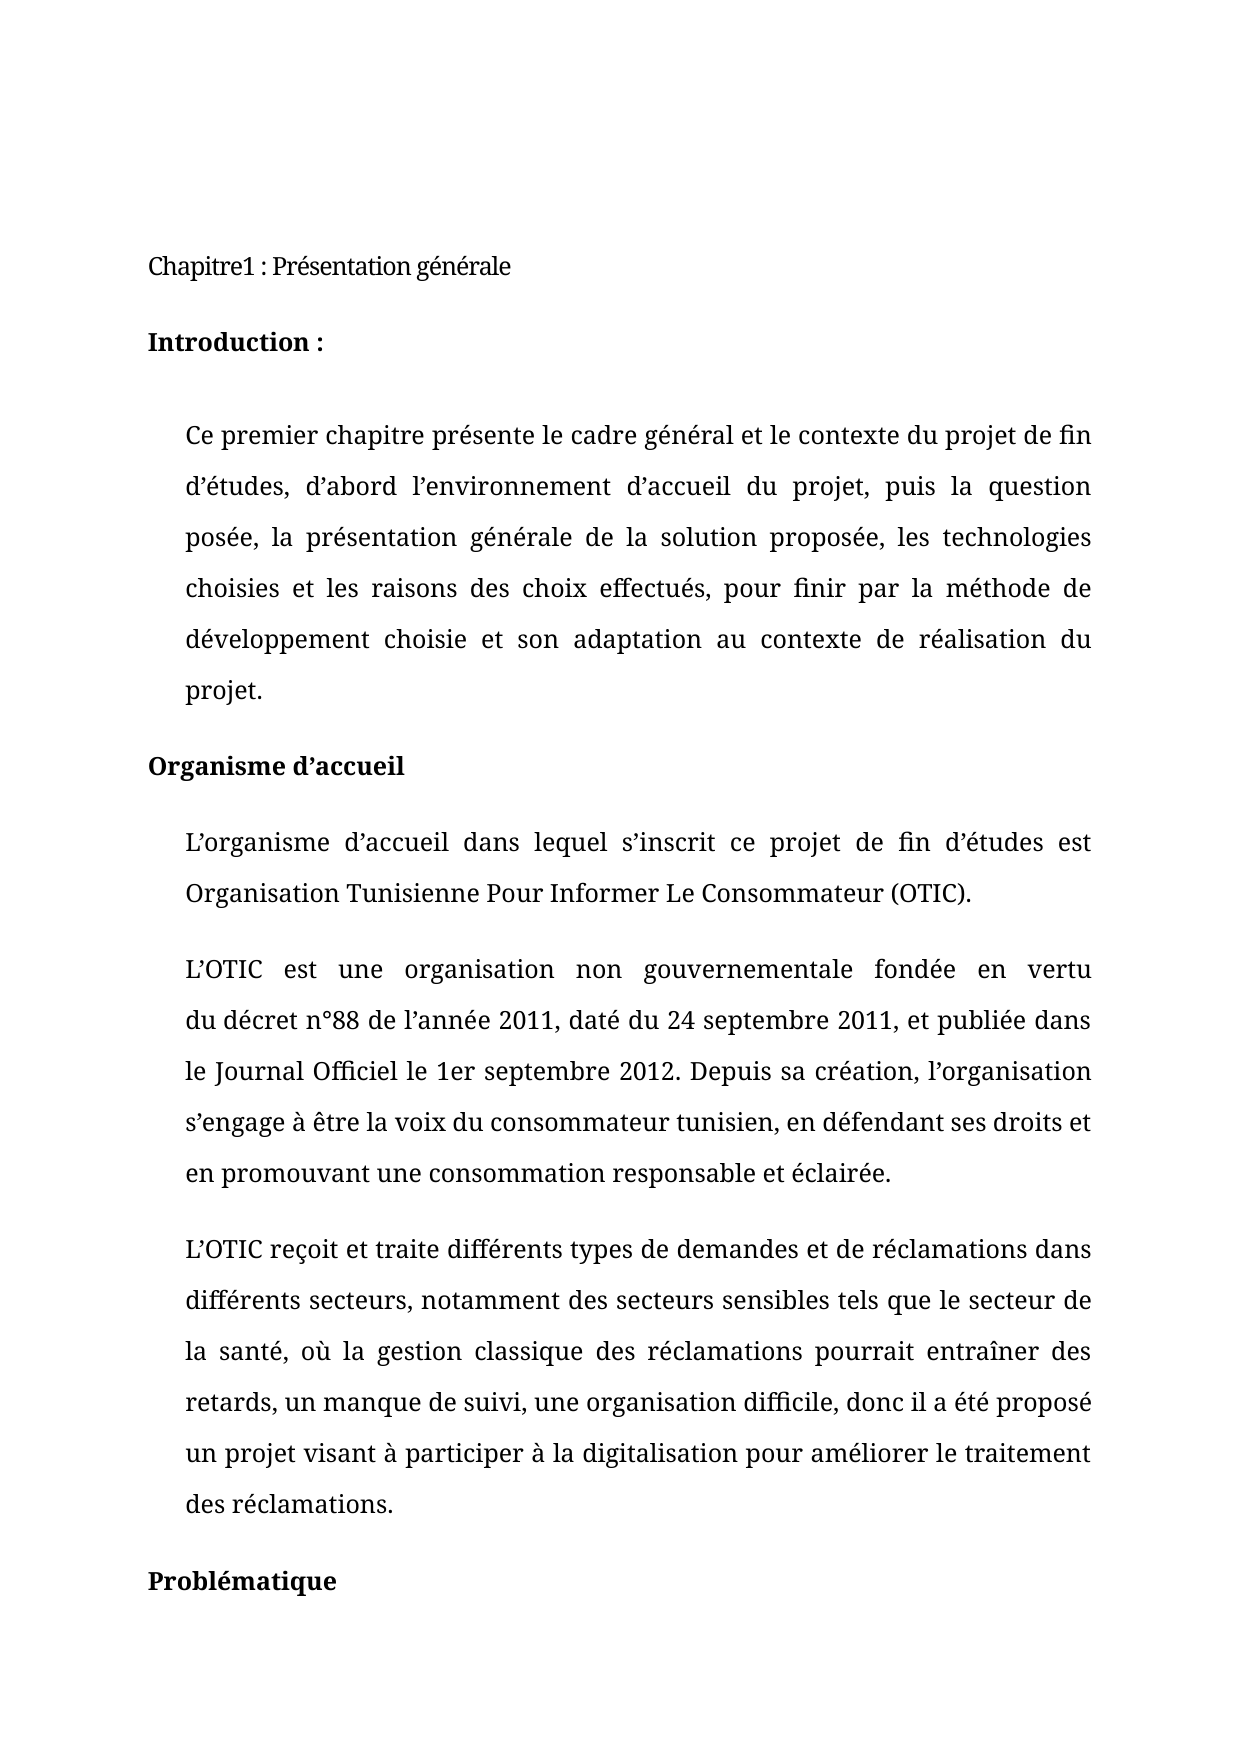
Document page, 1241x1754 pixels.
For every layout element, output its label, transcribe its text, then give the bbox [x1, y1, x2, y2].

text Ce premier chapitre présente le cadre général et le contexte du projet de fin d’études, d’abord l’environnement d’accueil du projet, puis la question posée, la présentation générale de la solution proposée, les technologies choisies et les raisons des choix effectués, pour finir par la méthode de développement choisie et son adaptation au contexte de réalisation du projet. [185, 417, 1093, 707]
text Introduction : [148, 325, 1093, 359]
text Chapitre1 : Présentation générale [148, 249, 1093, 283]
text L’OTIC reçoit et traite différents types de demandes et de réclamations dans différents secteurs, notamment des secteurs sensibles tels que le secteur de la santé, où la gestion classique des réclamations pourrait entraîner des retards, un manque de suivi, une organisation difficile, donc il a été proposé un projet visant à participer à la digitalisation pour améliorer le traitement des réclamations. [185, 1232, 1093, 1521]
text Problématique [148, 1563, 1093, 1597]
text Organisme d’accueil [148, 749, 1093, 783]
text L’organisme d’accueil dans lequel s’inscrit ce projet de fin d’études est Organisation Tunisienne Pour Informer Le Consommateur (OTIC). [185, 825, 1093, 910]
text L’OTIC est une organisation non gouvernementale fondée en vertu du décret n°88 de l’année 2011, daté du 24 septembre 2011, et publiée dans le Journal Officiel le 1er septembre 2012. Depuis sa création, l’organisation s’engage à être la voix du consommateur tunisien, en défendant ses droits et en promouvant une consommation responsable et éclairée. [185, 952, 1093, 1190]
